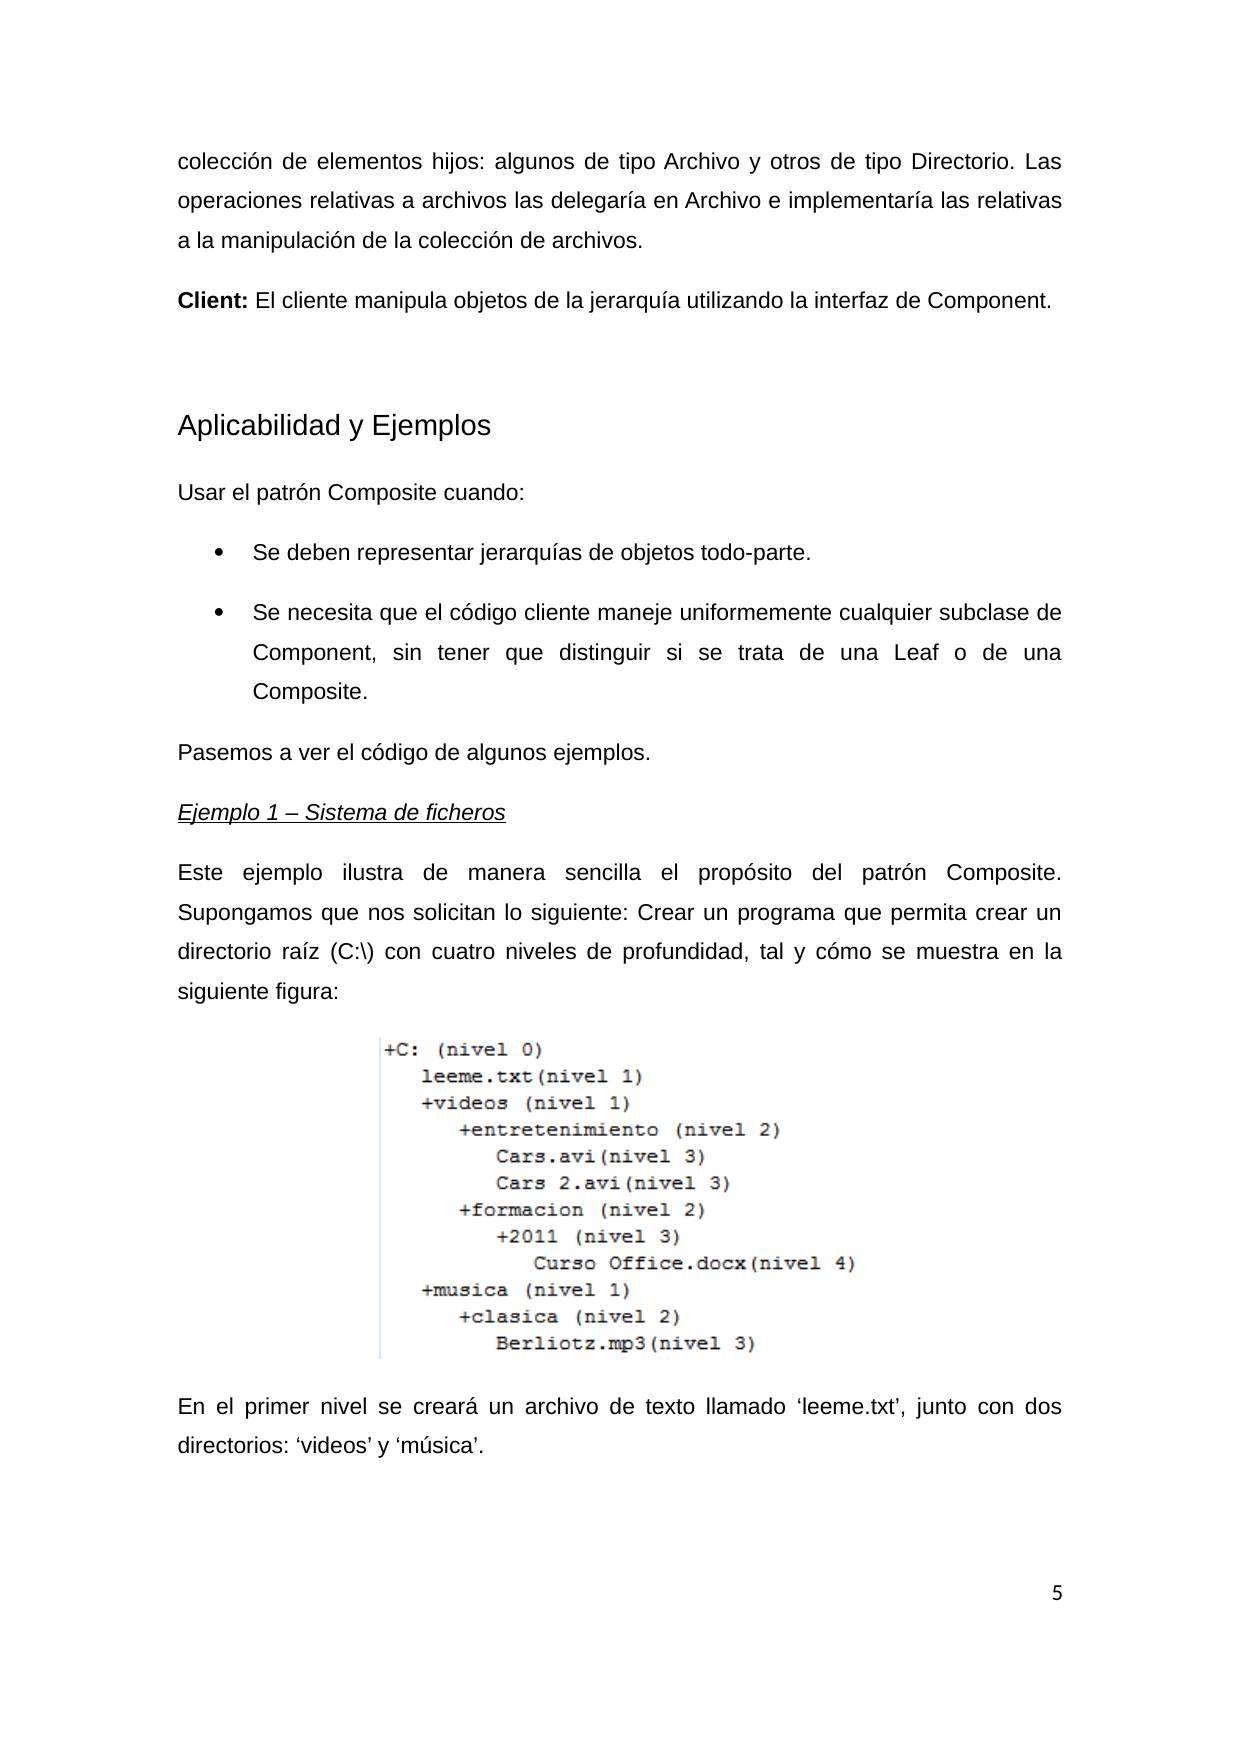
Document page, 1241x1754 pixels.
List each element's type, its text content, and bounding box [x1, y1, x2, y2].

text Client: El cliente manipula objetos de la jerarquía utilizando la interfaz de Component. [177, 287, 1063, 313]
text colección de elementos hijos: algunos de tipo Archivo y otros de tipo Directorio. Las operaciones relativas a archivos las delegaría en Archivo e implementaría las relativas a la manipulación de la colección de archivos. [177, 148, 1063, 253]
text Este ejemplo ilustra de manera sencilla el propósito del patrón Composite. Supongamos que nos solicitan lo siguiente: Crear un programa que permita crear un directorio raíz (C:\) con cuatro niveles de profundidad, tal y cómo se muestra en la siguiente figura: [177, 859, 1063, 1004]
text Pasemos a ver el código de algunos ejemplos. [177, 738, 1063, 765]
text En el primer nivel se creará un archivo de texto llamado ‘leeme.txt’, junto con dos directorios: ‘videos’ y ‘música’. [177, 1393, 1063, 1459]
picture [379, 1037, 861, 1359]
list Se deben representar jerarquías de objetos todo-parte. [215, 539, 1063, 565]
text Aplicabilidad y Ejemplos [177, 407, 1063, 441]
list Se necesita que el código cliente maneje uniformemente cualquier subclase de Component, sin tener que distinguir si se trata de una Leaf o de una Composite. [215, 599, 1063, 704]
text Ejemplo 1 – Sistema de ficheros [177, 799, 1063, 825]
text Usar el patrón Composite cuando: [177, 479, 1063, 505]
